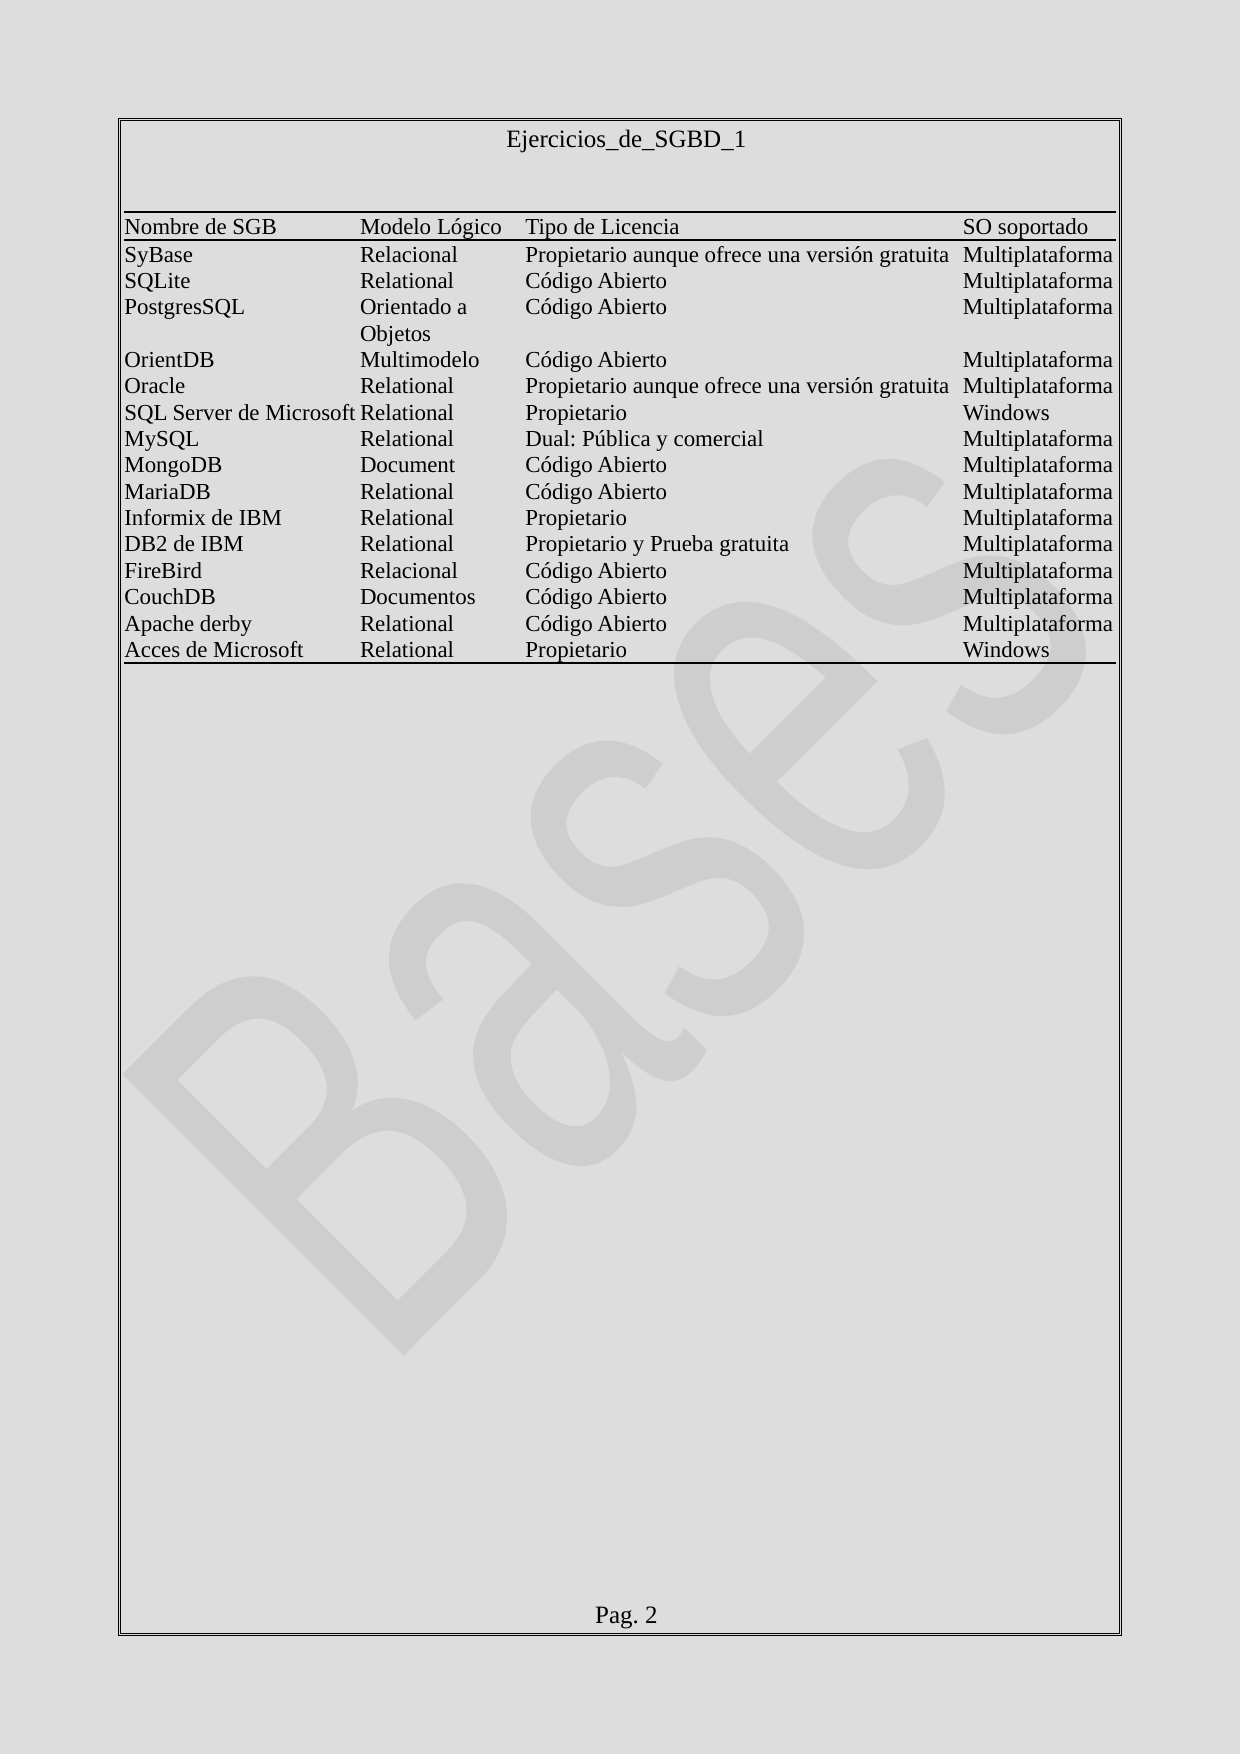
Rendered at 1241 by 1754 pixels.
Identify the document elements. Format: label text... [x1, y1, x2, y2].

table_cell Relacional [360, 557, 525, 583]
table_cell Relational [360, 504, 525, 531]
table_cell Multiplataforma [963, 504, 1116, 531]
table_cell MongoDB [124, 451, 360, 478]
table_cell Propietario aunque ofrece una versión gratuita [525, 241, 963, 267]
table_cell Código Abierto [525, 583, 855, 609]
table_cell Multiplataforma [1009, 557, 1116, 583]
table_cell OrientDB [124, 346, 360, 372]
table_cell Relational [360, 399, 525, 425]
table_cell Relacional [360, 241, 525, 267]
table_cell [853, 557, 963, 583]
table_header SO soportado [963, 213, 1116, 239]
table_cell Multiplataforma [963, 267, 1116, 293]
table_cell Código Abierto [525, 346, 963, 372]
table_cell Código Abierto [525, 451, 963, 478]
table_cell [851, 504, 963, 531]
table_cell Multiplataforma [1052, 583, 1116, 609]
table_cell DB2 de IBM [124, 531, 360, 557]
table_cell Propietario [525, 504, 820, 531]
table_cell [1085, 636, 1116, 662]
table_header Modelo Lógico [360, 213, 525, 239]
table_cell Multimodelo [360, 346, 525, 372]
table_cell FireBird [124, 557, 360, 583]
table_cell Relational [360, 636, 525, 662]
table_cell Multiplataforma [963, 346, 1116, 372]
table_cell Windows [963, 636, 1050, 662]
table_cell Relational [360, 267, 525, 293]
table_cell Propietario aunque ofrece una versión gratuita [525, 373, 963, 399]
table_cell Multiplataforma [963, 478, 1116, 504]
table_cell Windows [963, 399, 1116, 425]
table_cell Apache derby [124, 610, 360, 636]
table_cell [930, 478, 963, 504]
table_cell Orientado a Objetos [360, 293, 525, 346]
table_cell [786, 610, 963, 636]
table_header Nombre de SGB [124, 213, 360, 239]
table_cell Multiplataforma [963, 241, 1116, 267]
table_cell Relational [360, 478, 525, 504]
table_cell Multiplataforma [1074, 610, 1116, 636]
table_cell Código Abierto [525, 293, 963, 346]
table_cell Relational [360, 531, 525, 557]
table_cell Código Abierto [525, 267, 963, 293]
table_cell [874, 496, 921, 504]
table_cell CouchDB [124, 583, 360, 609]
table_cell Código Abierto [525, 557, 829, 583]
table_cell Document [360, 451, 525, 478]
table_cell Dual: Pública y comercial [525, 425, 963, 451]
table_cell Propietario [525, 636, 684, 662]
table_header Tipo de Licencia [525, 213, 963, 239]
table_cell Oracle [124, 373, 360, 399]
table_cell Multiplataforma [963, 451, 1116, 478]
table_cell Código Abierto [525, 610, 711, 636]
table_cell [715, 638, 805, 662]
table_cell [829, 636, 963, 662]
table_cell Informix de IBM [124, 504, 360, 531]
table_cell SQLite [124, 267, 360, 293]
table_cell Multiplataforma [963, 373, 1116, 399]
table_cell Relational [360, 425, 525, 451]
table_cell MariaDB [124, 478, 360, 504]
table_cell Relational [360, 373, 525, 399]
table_cell Código Abierto [525, 478, 841, 504]
table_cell SyBase [124, 241, 360, 267]
table_cell Propietario y Prueba gratuita [525, 531, 815, 557]
table_cell Propietario [525, 399, 963, 425]
table_cell Documentos [360, 583, 525, 609]
table_cell Multiplataforma [963, 293, 1116, 346]
table_cell Relational [360, 610, 525, 636]
table_cell MySQL [124, 425, 360, 451]
table_cell PostgresSQL [124, 293, 360, 346]
table_cell SQL Server de Microsoft [124, 399, 360, 425]
table_cell Acces de Microsoft [124, 636, 360, 662]
table_cell Multiplataforma [963, 531, 1116, 557]
table_cell Multiplataforma [963, 610, 1048, 636]
table_cell Multiplataforma [963, 597, 1015, 609]
table_cell Multiplataforma [963, 425, 1116, 451]
table_cell [849, 531, 963, 557]
